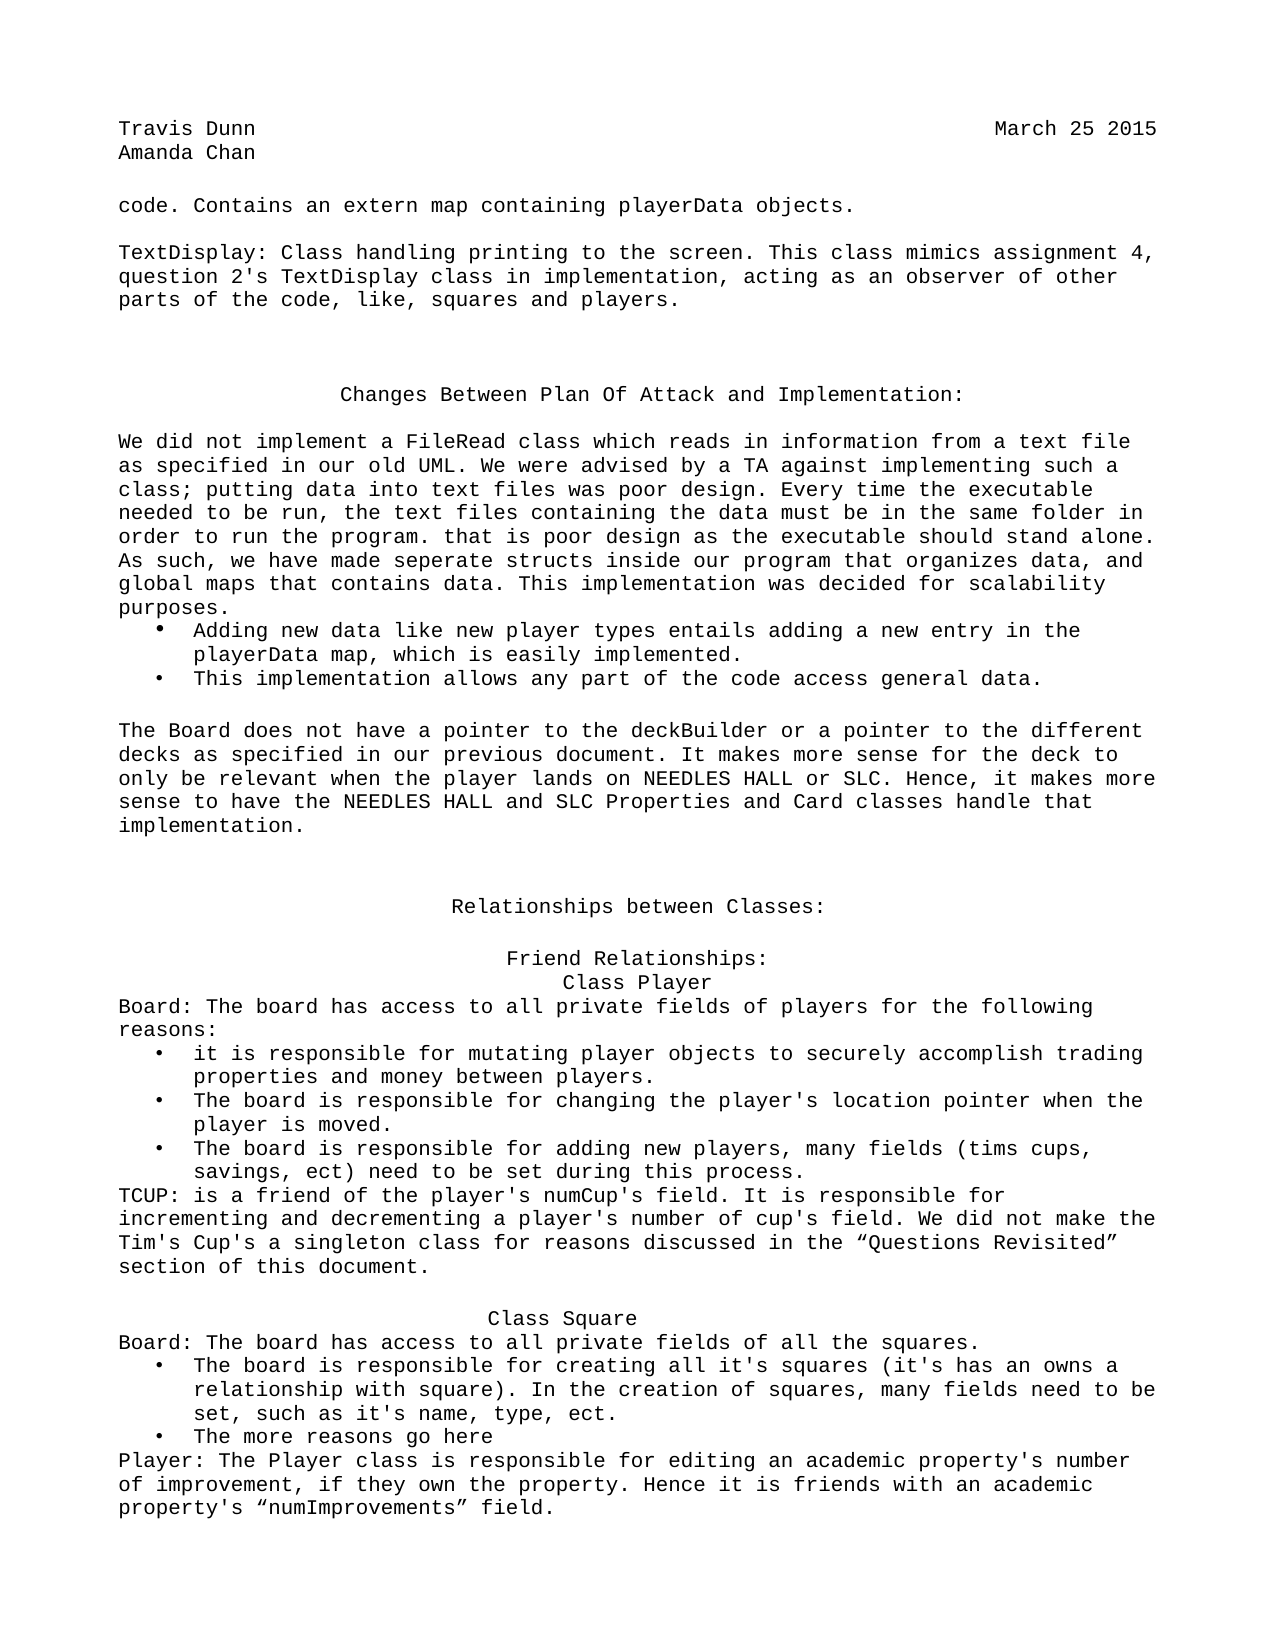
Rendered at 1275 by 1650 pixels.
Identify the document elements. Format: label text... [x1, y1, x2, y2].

list Adding new data like new player types entails adding a new entry in the playerData map, which is easily implemented. [156, 621, 1157, 668]
text Board: The board has access to all private fields of all the squares. [118, 1332, 1157, 1355]
text Class Player [118, 972, 1157, 996]
text Friend Relationships: [118, 948, 1157, 972]
list The board is responsible for creating all it's squares (it's has an owns a relationship with square). In the creation of squares, many fields need to be set, such as it's name, type, ect. [156, 1355, 1157, 1426]
list The more reasons go here [156, 1426, 1157, 1450]
text Class Square [118, 1308, 1157, 1332]
text Player: The Player class is responsible for editing an academic property's number of improvement, if they own the property. Hence it is friends with an academic property's “numImprovements” field. [118, 1450, 1157, 1521]
list The board is responsible for changing the player's location pointer when the player is moved. [156, 1090, 1157, 1137]
text Changes Between Plan Of Attack and Implementation: [118, 384, 1157, 408]
text Relationships between Classes: [118, 896, 1157, 919]
list The board is responsible for adding new players, many fields (tims cups, savings, ect) need to be set during this process. [156, 1137, 1157, 1185]
list This implementation allows any part of the code access general data. [156, 668, 1157, 691]
text TCUP: is a friend of the player's numCup's field. It is responsible for incrementing and decrementing a player's number of cup's field. We did not make the Tim's Cup's a singleton class for reasons discussed in the “Questions Revisited” section of this document. [118, 1185, 1157, 1279]
text The Board does not have a pointer to the deckBuilder or a pointer to the different decks as specified in our previous document. It makes more sense for the deck to only be relevant when the player lands on NEEDLES HALL or SLC. Hence, it makes more sense to have the NEEDLES HALL and SLC Properties and Card classes handle that implementation. [118, 720, 1157, 838]
text code. Contains an extern map containing playerData objects. [118, 195, 1157, 218]
text TextDisplay: Class handling printing to the screen. This class mimics assignment 4, question 2's TextDisplay class in implementation, acting as an observer of other parts of the code, like, squares and players. [118, 242, 1157, 313]
text Board: The board has access to all private fields of players for the following reasons: [118, 996, 1157, 1043]
list it is responsible for mutating player objects to securely accomplish trading properties and money between players. [156, 1043, 1157, 1090]
text We did not implement a FileRead class which reads in information from a text file as specified in our old UML. We were advised by a TA against implementing such a class; putting data into text files was poor design. Every time the executable needed to be run, the text files containing the data must be in the same folder in order to run the program. that is poor design as the executable should stand alone. As such, we have made seperate structs inside our program that organizes data, and global maps that contains data. This implementation was decided for scalability purposes. [118, 431, 1157, 621]
